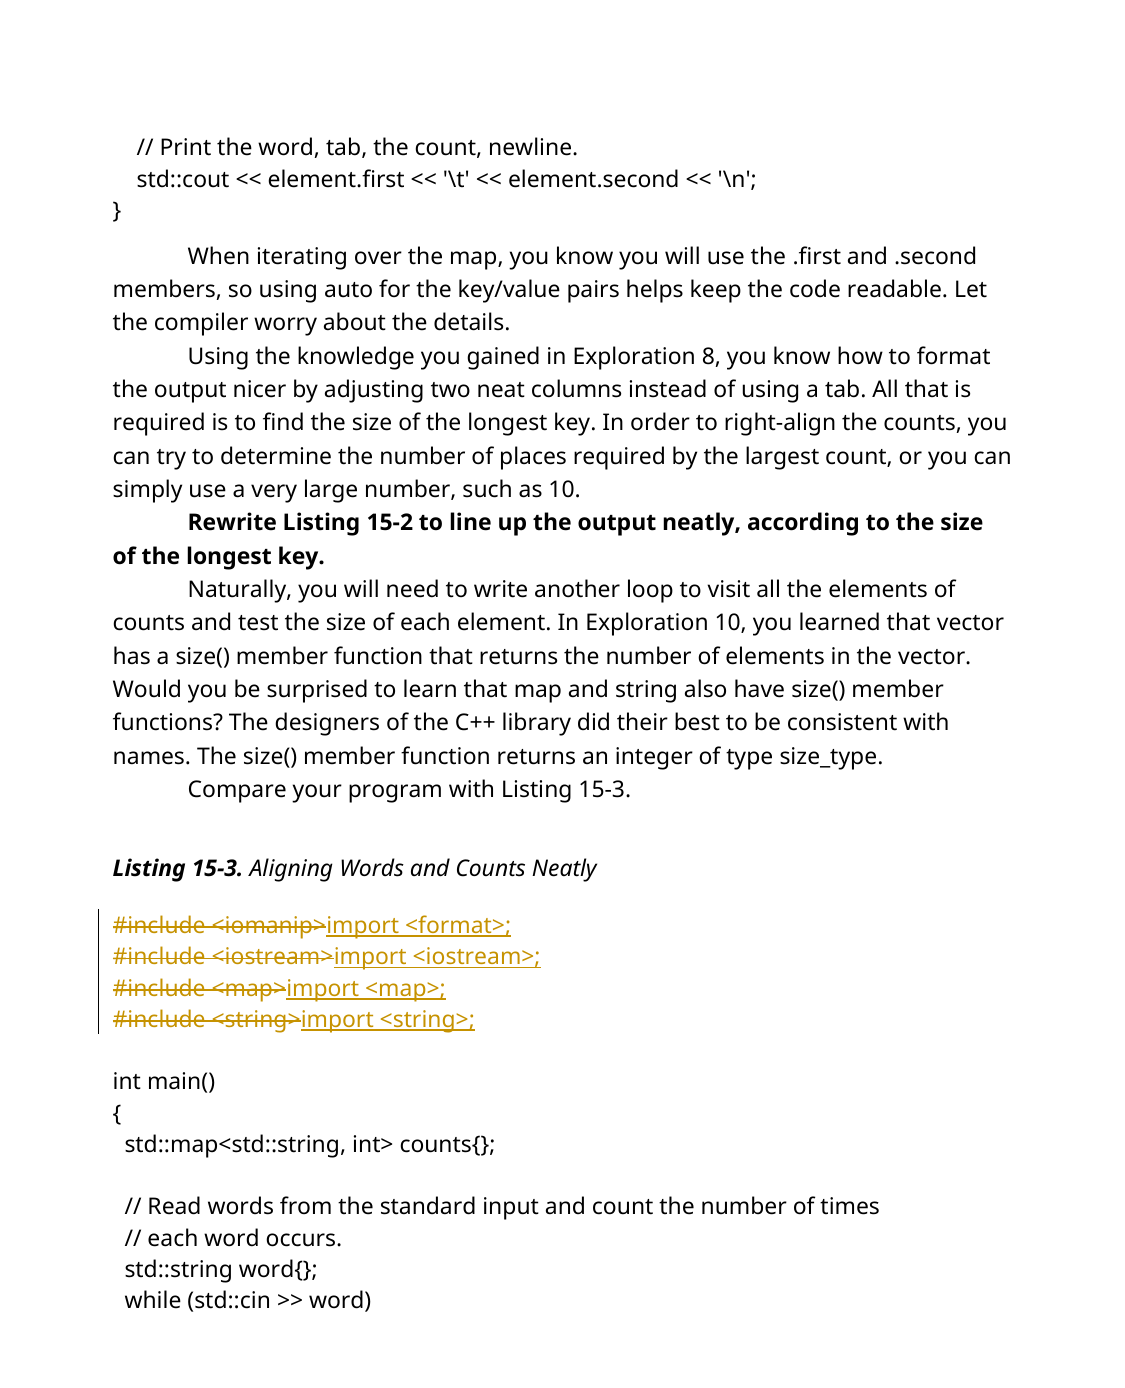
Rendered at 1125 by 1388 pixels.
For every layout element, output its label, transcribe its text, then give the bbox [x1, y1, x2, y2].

text // each word occurs. [112, 1221, 1012, 1253]
text } [112, 194, 1012, 225]
text import <map>; [112, 971, 1012, 1003]
text std::string word{}; [112, 1253, 1012, 1284]
text while (std::cin >> word) [112, 1284, 1012, 1315]
text import <format>; [112, 909, 1012, 940]
text std::cout << element.first << '\t' << element.second << '\n'; [112, 163, 1012, 194]
text Compare your program with Listing 15-3. [112, 771, 1012, 804]
text Rewrite Listing 15-2 to line up the output neatly, according to the size of the longest key. [112, 504, 1012, 571]
text Listing 15-3. Aligning Words and Counts Neatly [112, 852, 1012, 883]
text Naturally, you will need to write another loop to visit all the elements of counts and test the size of each element. In Exploration 10, you learned that vector has a size() member function that returns the number of elements in the vector. Would you be surprised to learn that map and string also have size() member functions? The designers of the C++ library did their best to be consistent with names. The size() member function returns an integer of type size_type. [112, 571, 1012, 771]
text import <string>; [112, 1003, 1012, 1034]
text std::map<std::string, int> counts{}; [112, 1128, 1012, 1159]
text // Print the word, tab, the count, newline. [112, 131, 1012, 163]
text // Read words from the standard input and count the number of times [112, 1190, 1012, 1221]
text Using the knowledge you gained in Exploration 8, you know how to format the output nicer by adjusting two neat columns instead of using a tab. All that is required is to find the size of the longest key. In order to right-align the counts, you can try to determine the number of places required by the largest count, or you can simply use a very large number, such as 10. [112, 338, 1012, 504]
text import <iostream>; [112, 940, 1012, 971]
text { [112, 1096, 1012, 1128]
text int main() [112, 1065, 1012, 1096]
text When iterating over the map, you know you will use the .first and .second members, so using auto for the key/value pairs helps keep the code readable. Let the compiler worry about the details. [112, 238, 1012, 338]
